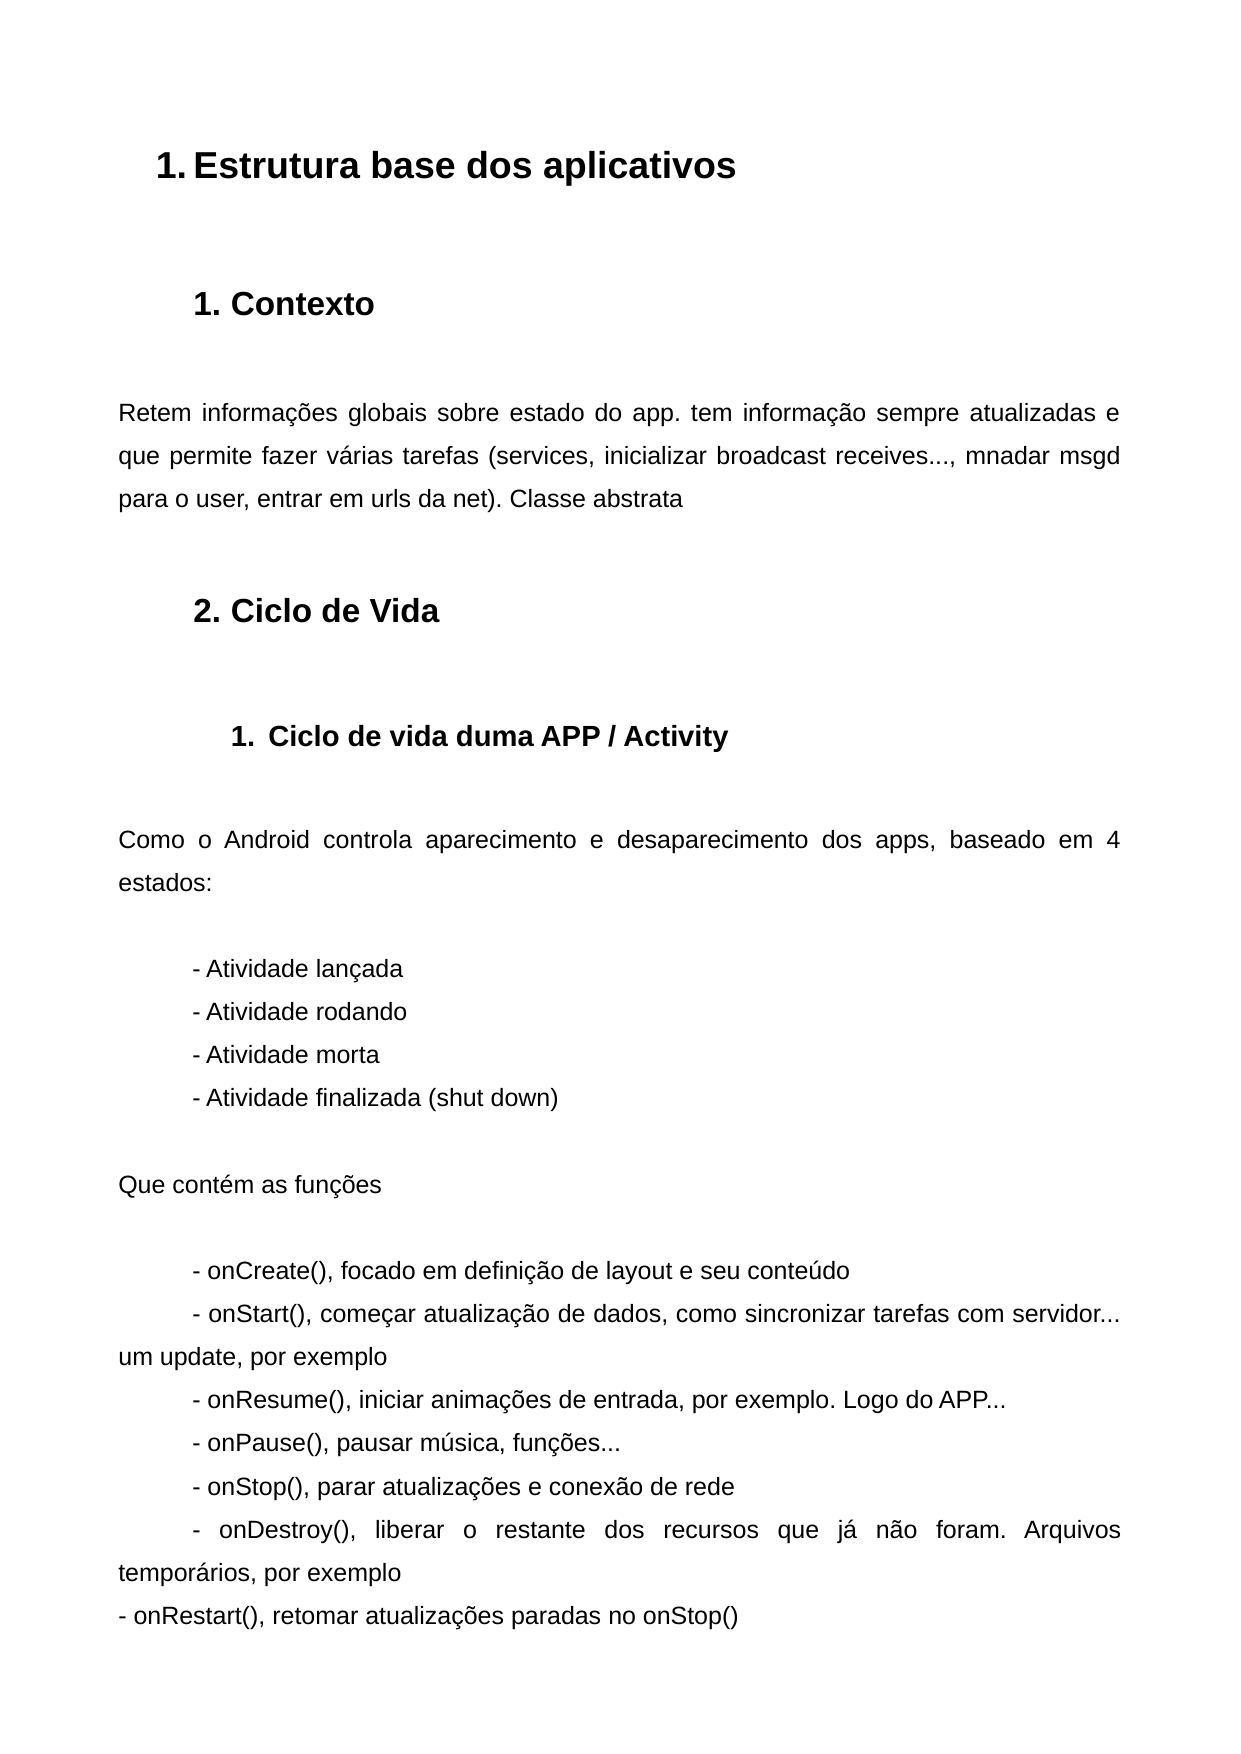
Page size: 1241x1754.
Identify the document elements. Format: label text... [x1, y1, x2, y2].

text - onPause(), pausar música, funções... [118, 1428, 1122, 1457]
subtitle Estrutura base dos aplicativos [156, 143, 1122, 186]
text - onDestroy(), liberar o restante dos recursos que já não foram. Arquivos temporários, por exemplo [118, 1514, 1122, 1586]
text - onStart(), começar atualização de dados, como sincronizar tarefas com servidor... um update, por exemplo [118, 1299, 1122, 1371]
text - onCreate(), focado em definição de layout e seu conteúdo [118, 1256, 1122, 1284]
subtitle Ciclo de vida duma APP / Activity [231, 719, 1122, 752]
text - onStop(), parar atualizações e conexão de rede [118, 1471, 1122, 1500]
text - Atividade rodando [118, 997, 1122, 1026]
text - onRestart(), retomar atualizações paradas no onStop() [118, 1601, 1122, 1629]
text - Atividade lançada [118, 954, 1122, 983]
text - onResume(), iniciar animações de entrada, por exemplo. Logo do APP... [118, 1385, 1122, 1414]
text - Atividade finalizada (shut down) [118, 1083, 1122, 1112]
subtitle Contexto [193, 284, 1122, 323]
text - Atividade morta [118, 1040, 1122, 1069]
text Como o Android controla aparecimento e desaparecimento dos apps, baseado em 4 estados: [118, 824, 1122, 896]
text Que contém as funções [118, 1169, 1122, 1198]
text Retem informações globais sobre estado do app. tem informação sempre atualizadas e que permite fazer várias tarefas (services, inicializar broadcast receives..., mnadar msgd para o user, entrar em urls da net). Classe abstrata [118, 397, 1122, 512]
subtitle Ciclo de Vida [193, 591, 1122, 629]
